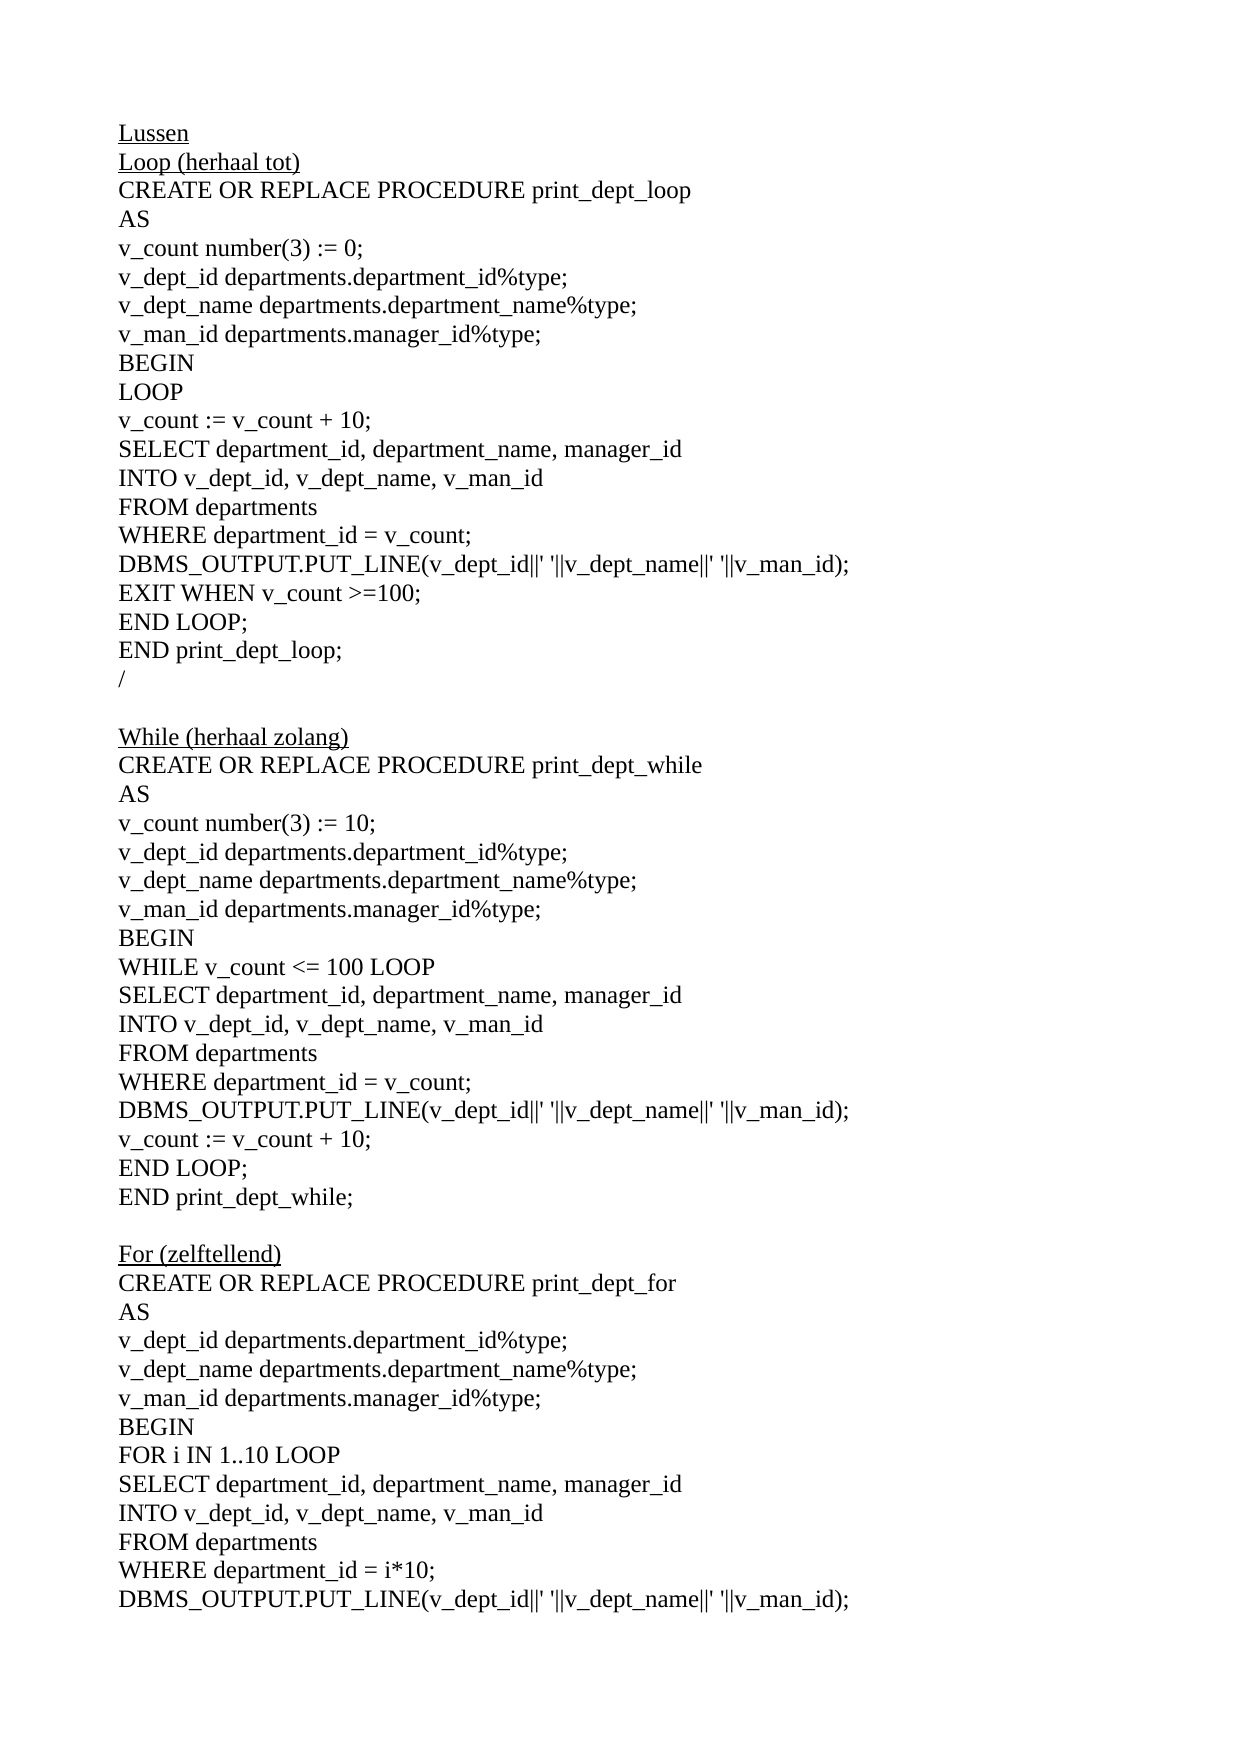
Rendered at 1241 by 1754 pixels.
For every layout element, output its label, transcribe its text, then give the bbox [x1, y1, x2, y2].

text Lussen [118, 118, 1122, 147]
text CREATE OR REPLACE PROCEDURE print_dept_for AS v_dept_id departments.department_id%type; v_dept_name departments.department_name%type; v_man_id departments.manager_id%type; BEGIN FOR i IN 1..10 LOOP SELECT department_id, department_name, manager_id INTO v_dept_id, v_dept_name, v_man_id FROM departments WHERE department_id = i*10; DBMS_OUTPUT.PUT_LINE(v_dept_id||' '||v_dept_name||' '||v_man_id); [118, 1268, 1122, 1613]
text Loop (herhaal tot) [118, 147, 1122, 176]
text CREATE OR REPLACE PROCEDURE print_dept_loop AS v_count number(3) := 0; v_dept_id departments.department_id%type; v_dept_name departments.department_name%type; v_man_id departments.manager_id%type; BEGIN LOOP v_count := v_count + 10; SELECT department_id, department_name, manager_id INTO v_dept_id, v_dept_name, v_man_id FROM departments WHERE department_id = v_count; DBMS_OUTPUT.PUT_LINE(v_dept_id||' '||v_dept_name||' '||v_man_id); EXIT WHEN v_count >=100; END LOOP; END print_dept_loop; / [118, 176, 1122, 722]
text While (herhaal zolang) [118, 722, 1122, 751]
text For (zelftellend) [118, 1239, 1122, 1268]
text CREATE OR REPLACE PROCEDURE print_dept_while AS v_count number(3) := 10; v_dept_id departments.department_id%type; v_dept_name departments.department_name%type; v_man_id departments.manager_id%type; BEGIN WHILE v_count <= 100 LOOP SELECT department_id, department_name, manager_id INTO v_dept_id, v_dept_name, v_man_id FROM departments WHERE department_id = v_count; DBMS_OUTPUT.PUT_LINE(v_dept_id||' '||v_dept_name||' '||v_man_id); v_count := v_count + 10; END LOOP; END print_dept_while; [118, 751, 1122, 1239]
